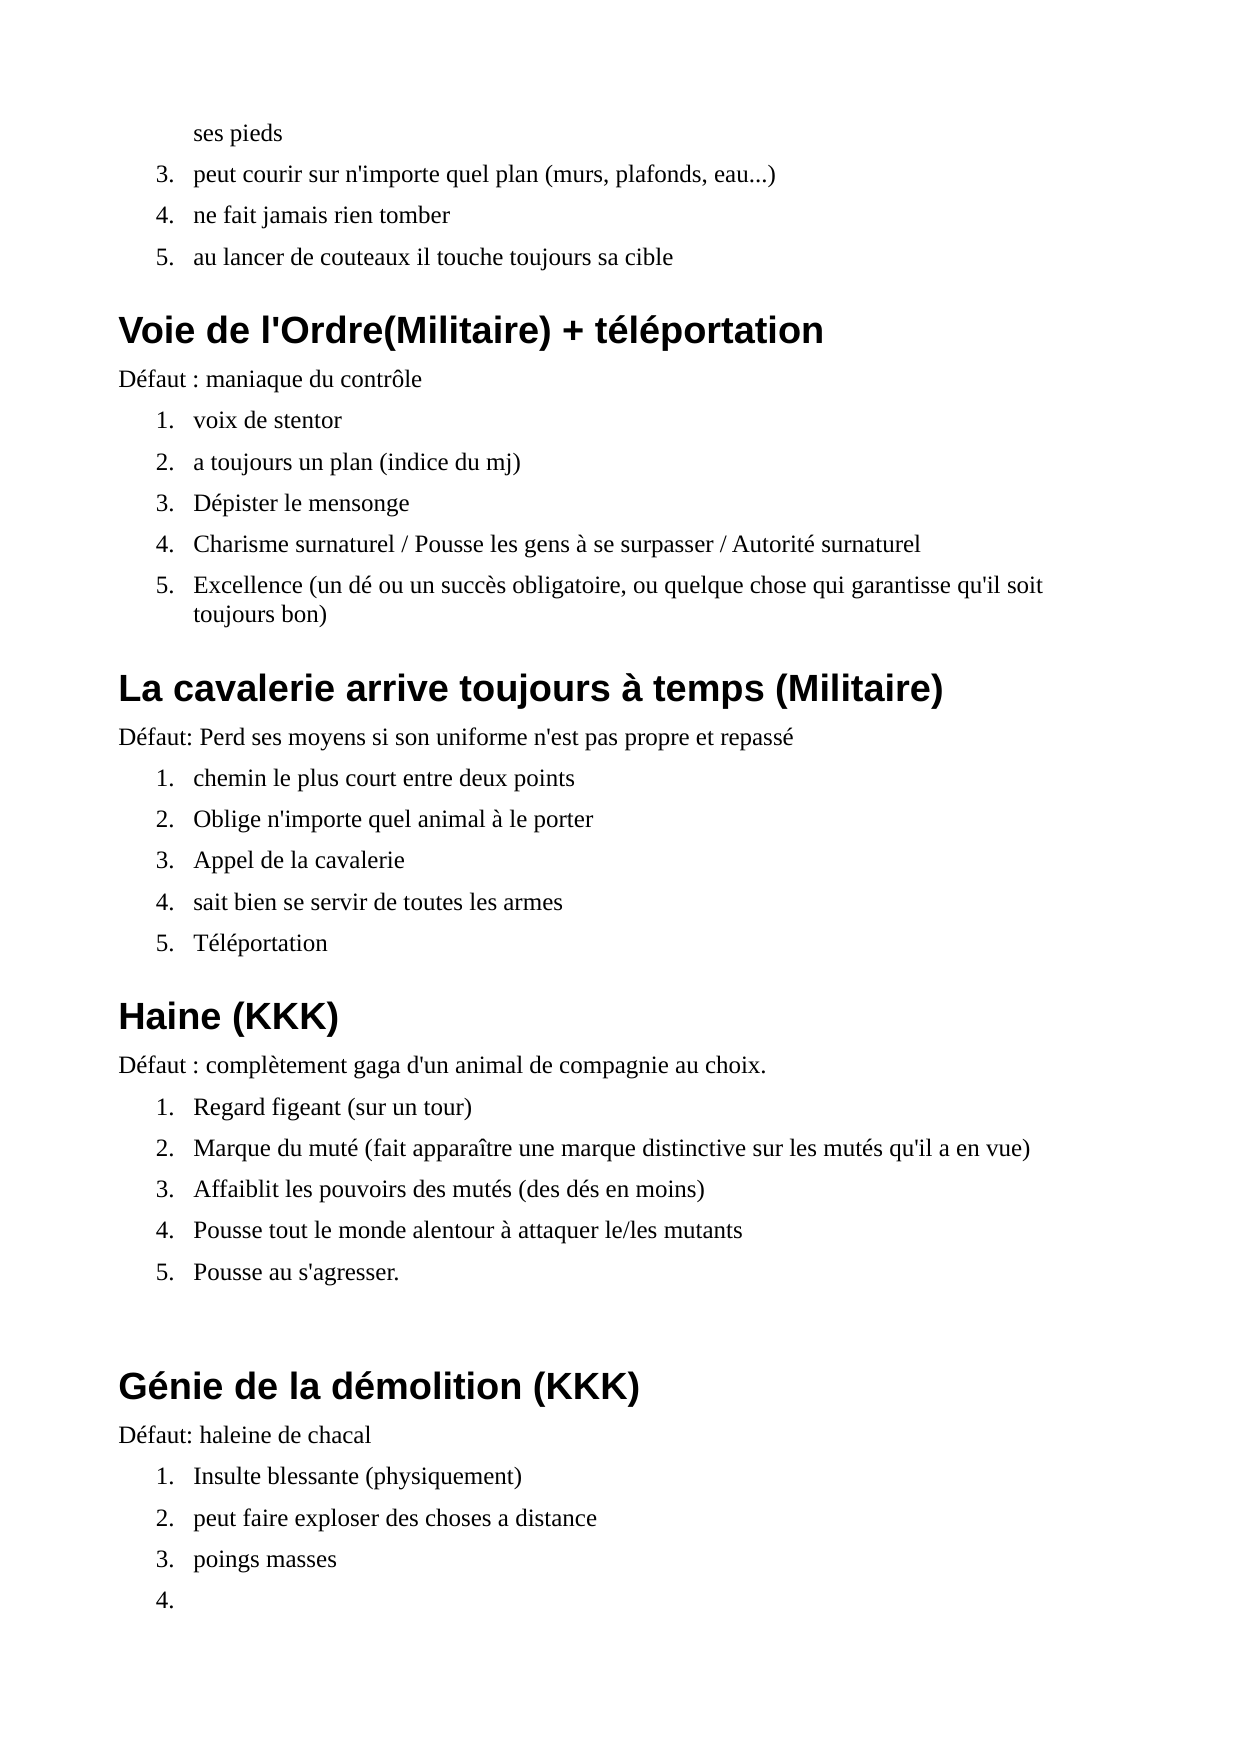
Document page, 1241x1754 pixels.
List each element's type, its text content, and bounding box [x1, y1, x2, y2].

text Défaut: haleine de chacal [118, 1420, 1122, 1449]
text Défaut: Perd ses moyens si son uniforme n'est pas propre et repassé [118, 722, 1122, 750]
list Marque du muté (fait apparaître une marque distinctive sur les mutés qu'il a en vue) [156, 1133, 1122, 1162]
subtitle La cavalerie arrive toujours à temps (Militaire) [118, 666, 1122, 709]
text Défaut : complètement gaga d'un animal de compagnie au choix. [118, 1050, 1122, 1079]
list ne fait jamais rien tomber [156, 201, 1122, 229]
list peut courir sur n'importe quel plan (murs, plafonds, eau...) [156, 159, 1122, 188]
subtitle Génie de la démolition (KKK) [118, 1364, 1122, 1408]
list Téléportation [156, 928, 1122, 957]
list Affaiblit les pouvoirs des mutés (des dés en moins) [156, 1174, 1122, 1203]
list Appel de la cavalerie [156, 845, 1122, 874]
list Dépister le mensonge [156, 488, 1122, 517]
subtitle Haine (KKK) [118, 994, 1122, 1038]
list Oblige n'importe quel animal à le porter [156, 804, 1122, 833]
subtitle Voie de l'Ordre(Militaire) + téléportation [118, 308, 1122, 352]
list Charisme surnaturel / Pousse les gens à se surpasser / Autorité surnaturel [156, 529, 1122, 558]
list Pousse au s'agresser. [156, 1257, 1122, 1285]
list Insulte blessante (physiquement) [156, 1461, 1122, 1490]
list Excellence (un dé ou un succès obligatoire, ou quelque chose qui garantisse qu'il soit toujours bon) [156, 571, 1122, 628]
list peut faire exploser des choses a distance [156, 1503, 1122, 1531]
list voix de stentor [156, 406, 1122, 434]
text Défaut : maniaque du contrôle [118, 364, 1122, 393]
list au lancer de couteaux il touche toujours sa cible [156, 242, 1122, 271]
list Pousse tout le monde alentour à attaquer le/les mutants [156, 1215, 1122, 1244]
list Regard figeant (sur un tour) [156, 1092, 1122, 1120]
list poings masses [156, 1544, 1122, 1573]
list sait bien se servir de toutes les armes [156, 887, 1122, 915]
list a toujours un plan (indice du mj) [156, 447, 1122, 476]
list ses pieds [156, 118, 1122, 147]
list chemin le plus court entre deux points [156, 763, 1122, 792]
